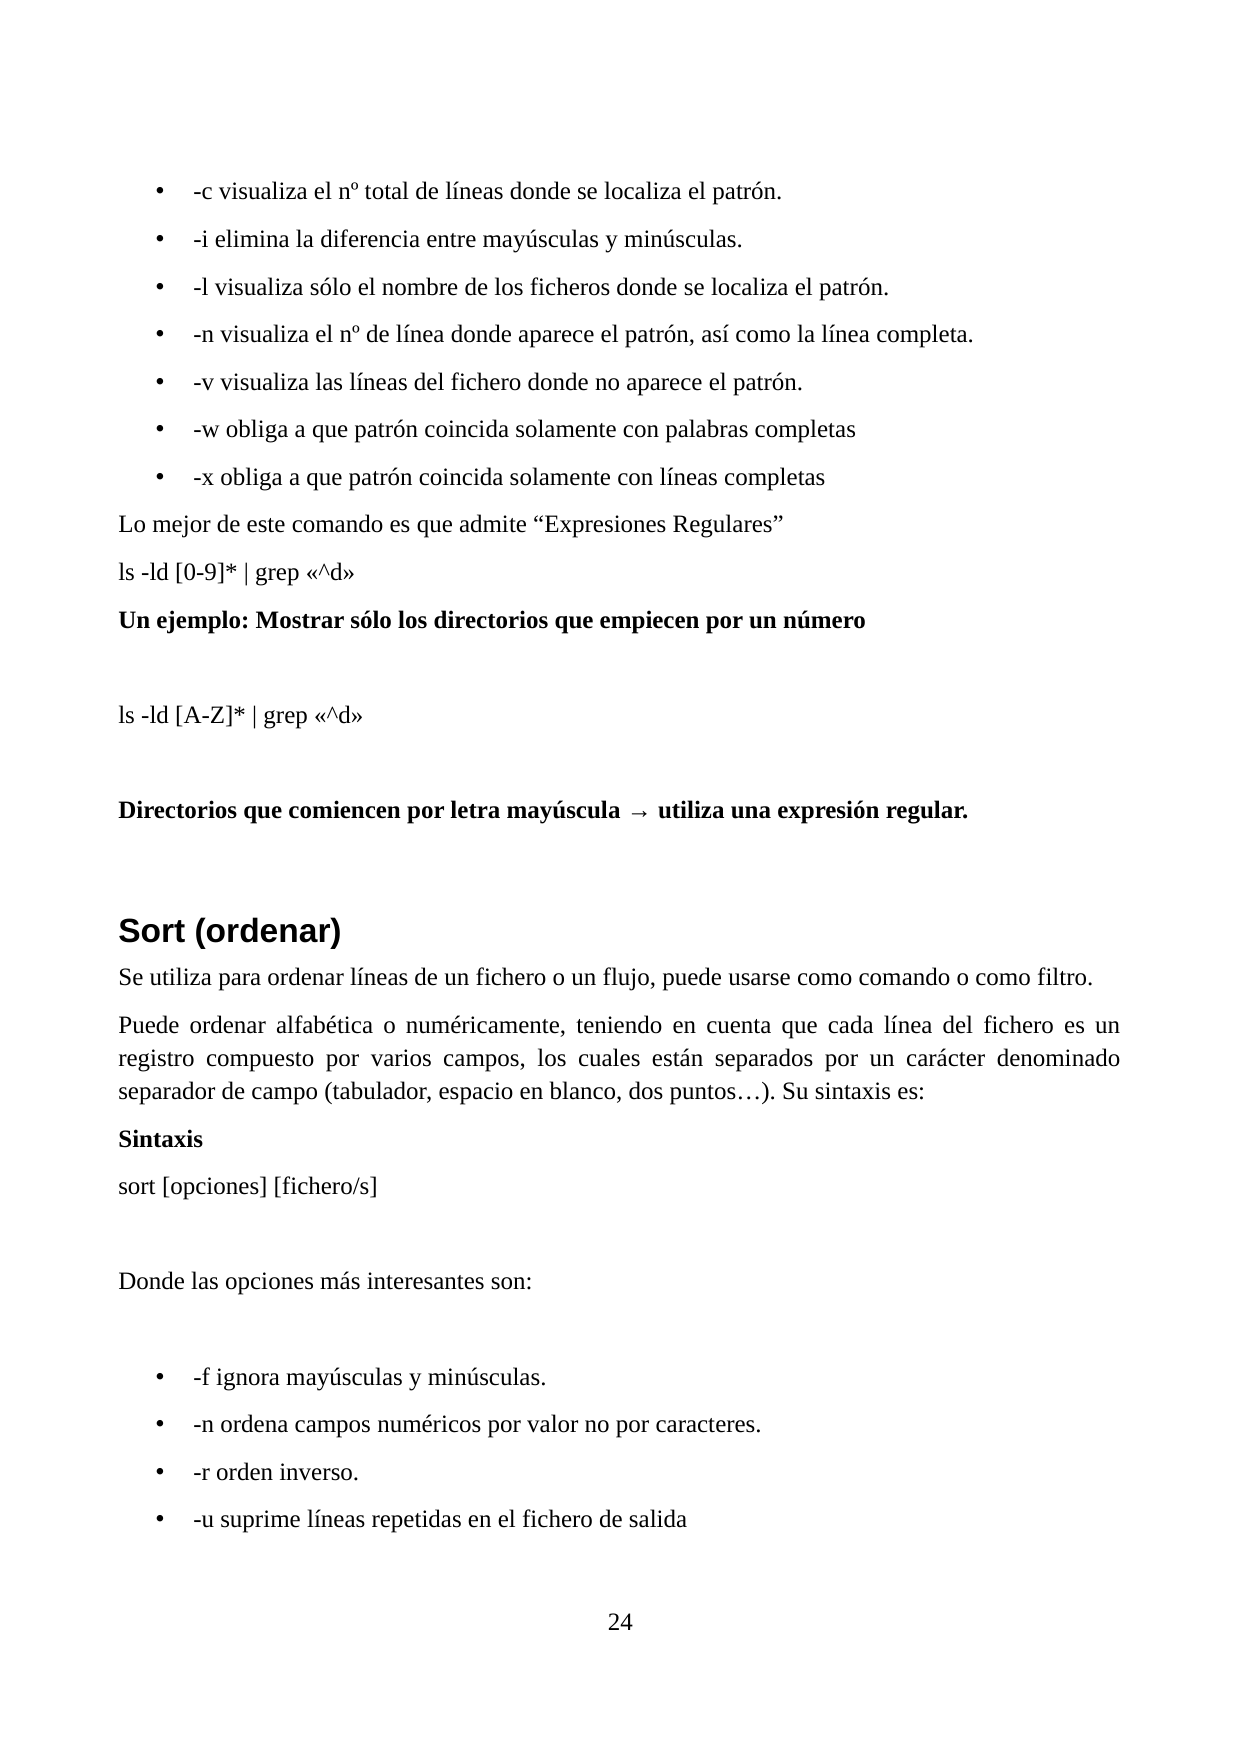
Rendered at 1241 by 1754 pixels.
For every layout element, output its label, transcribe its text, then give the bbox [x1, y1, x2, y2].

list -u suprime líneas repetidas en el fichero de salida [156, 1504, 1122, 1533]
text Un ejemplo: Mostrar sólo los directorios que empiecen por un número [118, 605, 1122, 633]
list -n ordena campos numéricos por valor no por caracteres. [156, 1409, 1122, 1438]
list -x obliga a que patrón coincida solamente con líneas completas [156, 462, 1122, 491]
text ls -ld [A-Z]* | grep «^d» [118, 700, 1122, 729]
list -n visualiza el nº de línea donde aparece el patrón, así como la línea completa. [156, 319, 1122, 348]
list -v visualiza las líneas del fichero donde no aparece el patrón. [156, 367, 1122, 396]
text Puede ordenar alfabética o numéricamente, teniendo en cuenta que cada línea del fichero es un registro compuesto por varios campos, los cuales están separados por un carácter denominado separador de campo (tabulador, espacio en blanco, dos puntos…). Su sintaxis es: [118, 1010, 1122, 1105]
text Directorios que comiencen por letra mayúscula → utiliza una expresión regular. [118, 795, 1122, 824]
list -c visualiza el nº total de líneas donde se localiza el patrón. [156, 176, 1122, 205]
text Lo mejor de este comando es que admite “Expresiones Regulares” [118, 509, 1122, 538]
text Se utiliza para ordenar líneas de un fichero o un flujo, puede usarse como comando o como filtro. [118, 962, 1122, 991]
text Donde las opciones más interesantes son: [118, 1266, 1122, 1295]
text ls -ld [0-9]* | grep «^d» [118, 557, 1122, 586]
list -i elimina la diferencia entre mayúsculas y minúsculas. [156, 224, 1122, 253]
text sort [opciones] [fichero/s] [118, 1171, 1122, 1200]
list -w obliga a que patrón coincida solamente con palabras completas [156, 414, 1122, 443]
list -l visualiza sólo el nombre de los ficheros donde se localiza el patrón. [156, 272, 1122, 300]
subtitle Sort (ordenar) [118, 911, 1122, 950]
text Sintaxis [118, 1124, 1122, 1152]
list -r orden inverso. [156, 1457, 1122, 1486]
list -f ignora mayúsculas y minúsculas. [156, 1362, 1122, 1390]
